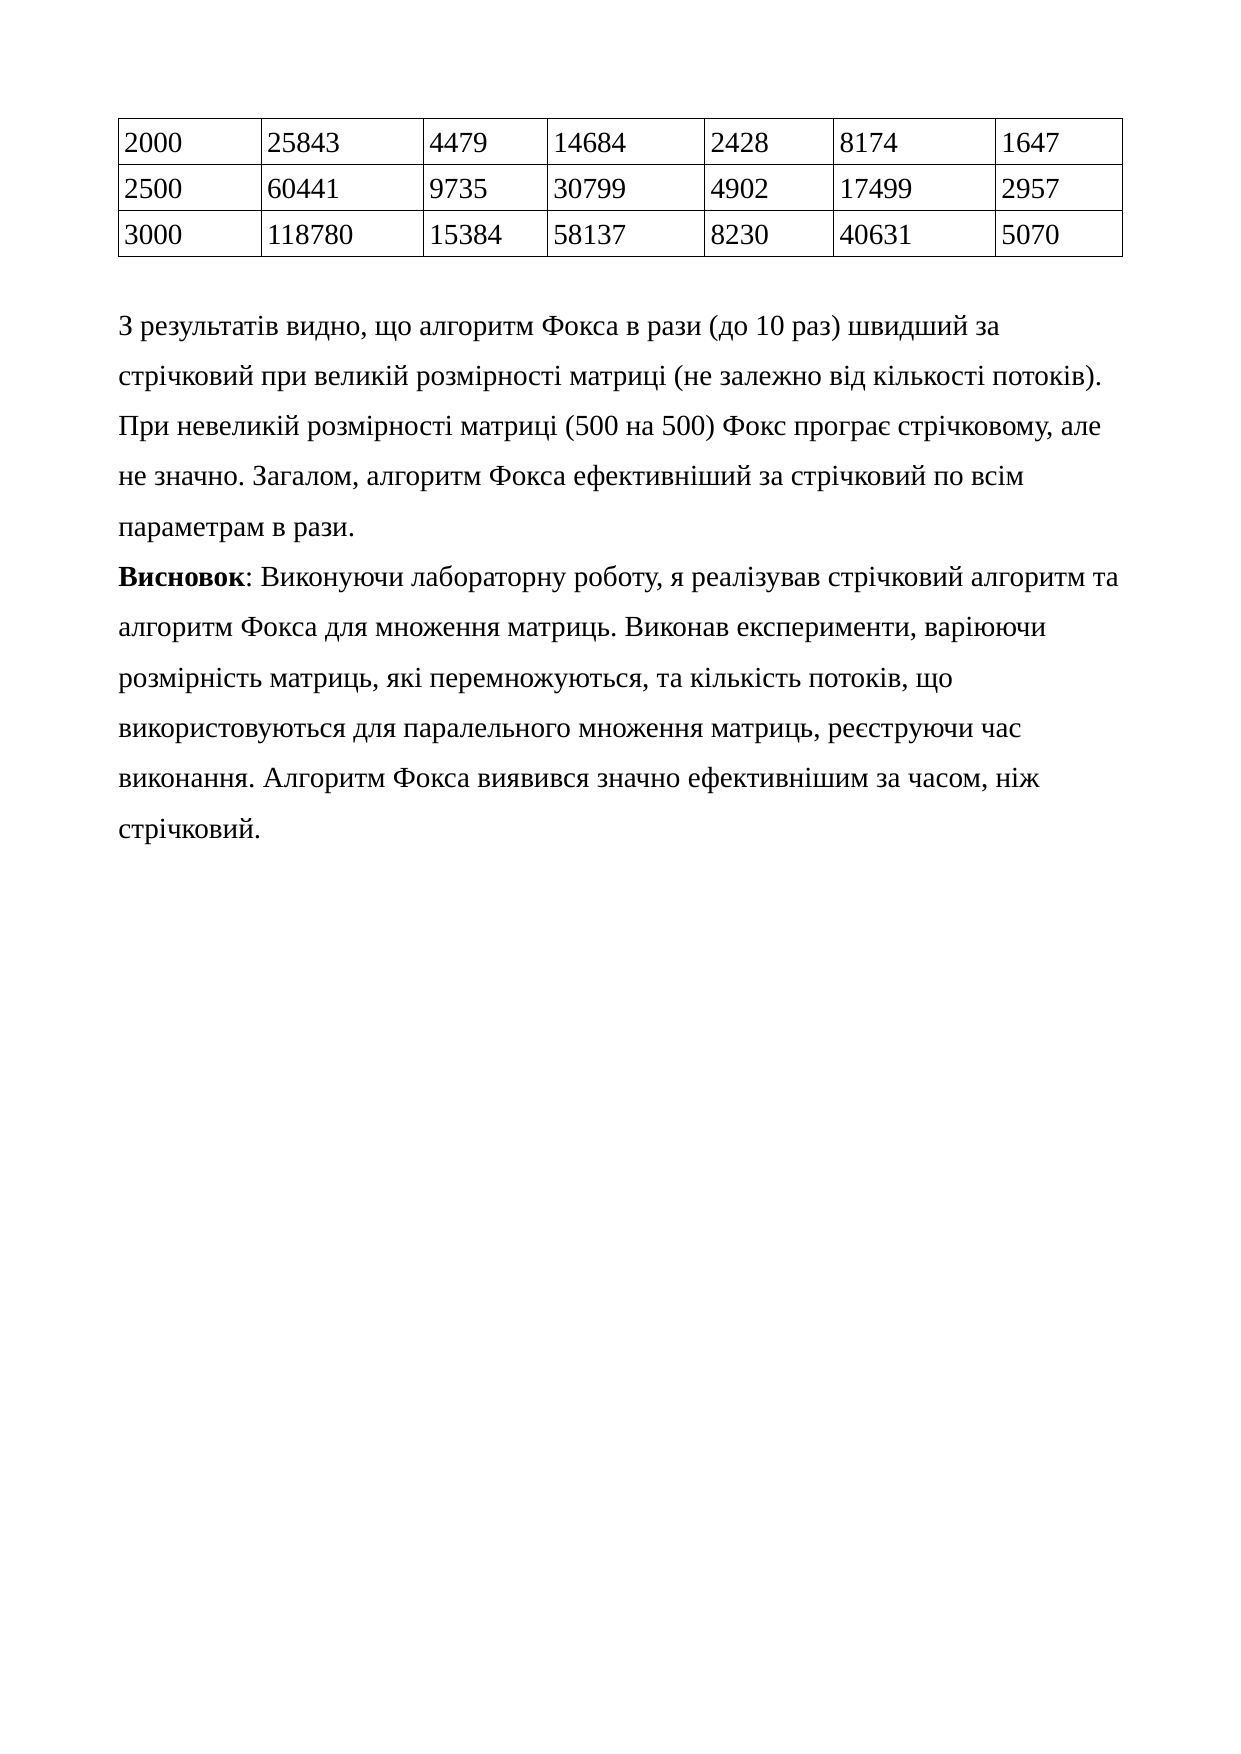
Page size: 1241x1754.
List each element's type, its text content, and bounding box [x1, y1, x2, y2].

table_cell 2957 [996, 165, 1122, 210]
table_cell 30799 [548, 165, 704, 210]
table_cell 8230 [705, 211, 833, 256]
text З результатів видно, що алгоритм Фокса в рази (до 10 раз) швидший за стрічковий при великій розмірності матриці (не залежно від кількості потоків). При невеликій розмірності матриці (500 на 500) Фокс програє стрічковому, але не значно. Загалом, алгоритм Фокса ефективніший за стрічковий по всім параметрам в рази. [118, 308, 1122, 542]
table_cell 1647 [996, 119, 1122, 164]
table_cell 58137 [548, 211, 704, 256]
table_cell 17499 [834, 165, 995, 210]
text Висновок: Виконуючи лабораторну роботу, я реалізував стрічковий алгоритм та [118, 559, 1122, 593]
table_cell 9735 [424, 165, 547, 210]
table_cell 2000 [119, 119, 261, 164]
text алгоритм Фокса для множення матриць. Виконав експерименти, варіюючи розмірність матриць, які перемножуються, та кількість потоків, що використовуються для паралельного множення матриць, реєструючи час виконання. Алгоритм Фокса виявився значно ефективнішим за часом, ніж стрічковий. [118, 609, 1122, 844]
table_cell 4479 [424, 119, 547, 164]
table_cell 8174 [834, 119, 995, 164]
table_cell 118780 [262, 211, 423, 256]
table_cell 5070 [996, 211, 1122, 256]
table_cell 2500 [119, 165, 261, 210]
table_cell 40631 [834, 211, 995, 256]
table_cell 4902 [705, 165, 833, 210]
table_cell 14684 [548, 119, 704, 164]
table_cell 25843 [262, 119, 423, 164]
table_cell 3000 [119, 211, 261, 256]
table_cell 2428 [705, 119, 833, 164]
table_cell 15384 [424, 211, 547, 256]
table_cell 60441 [262, 165, 423, 210]
